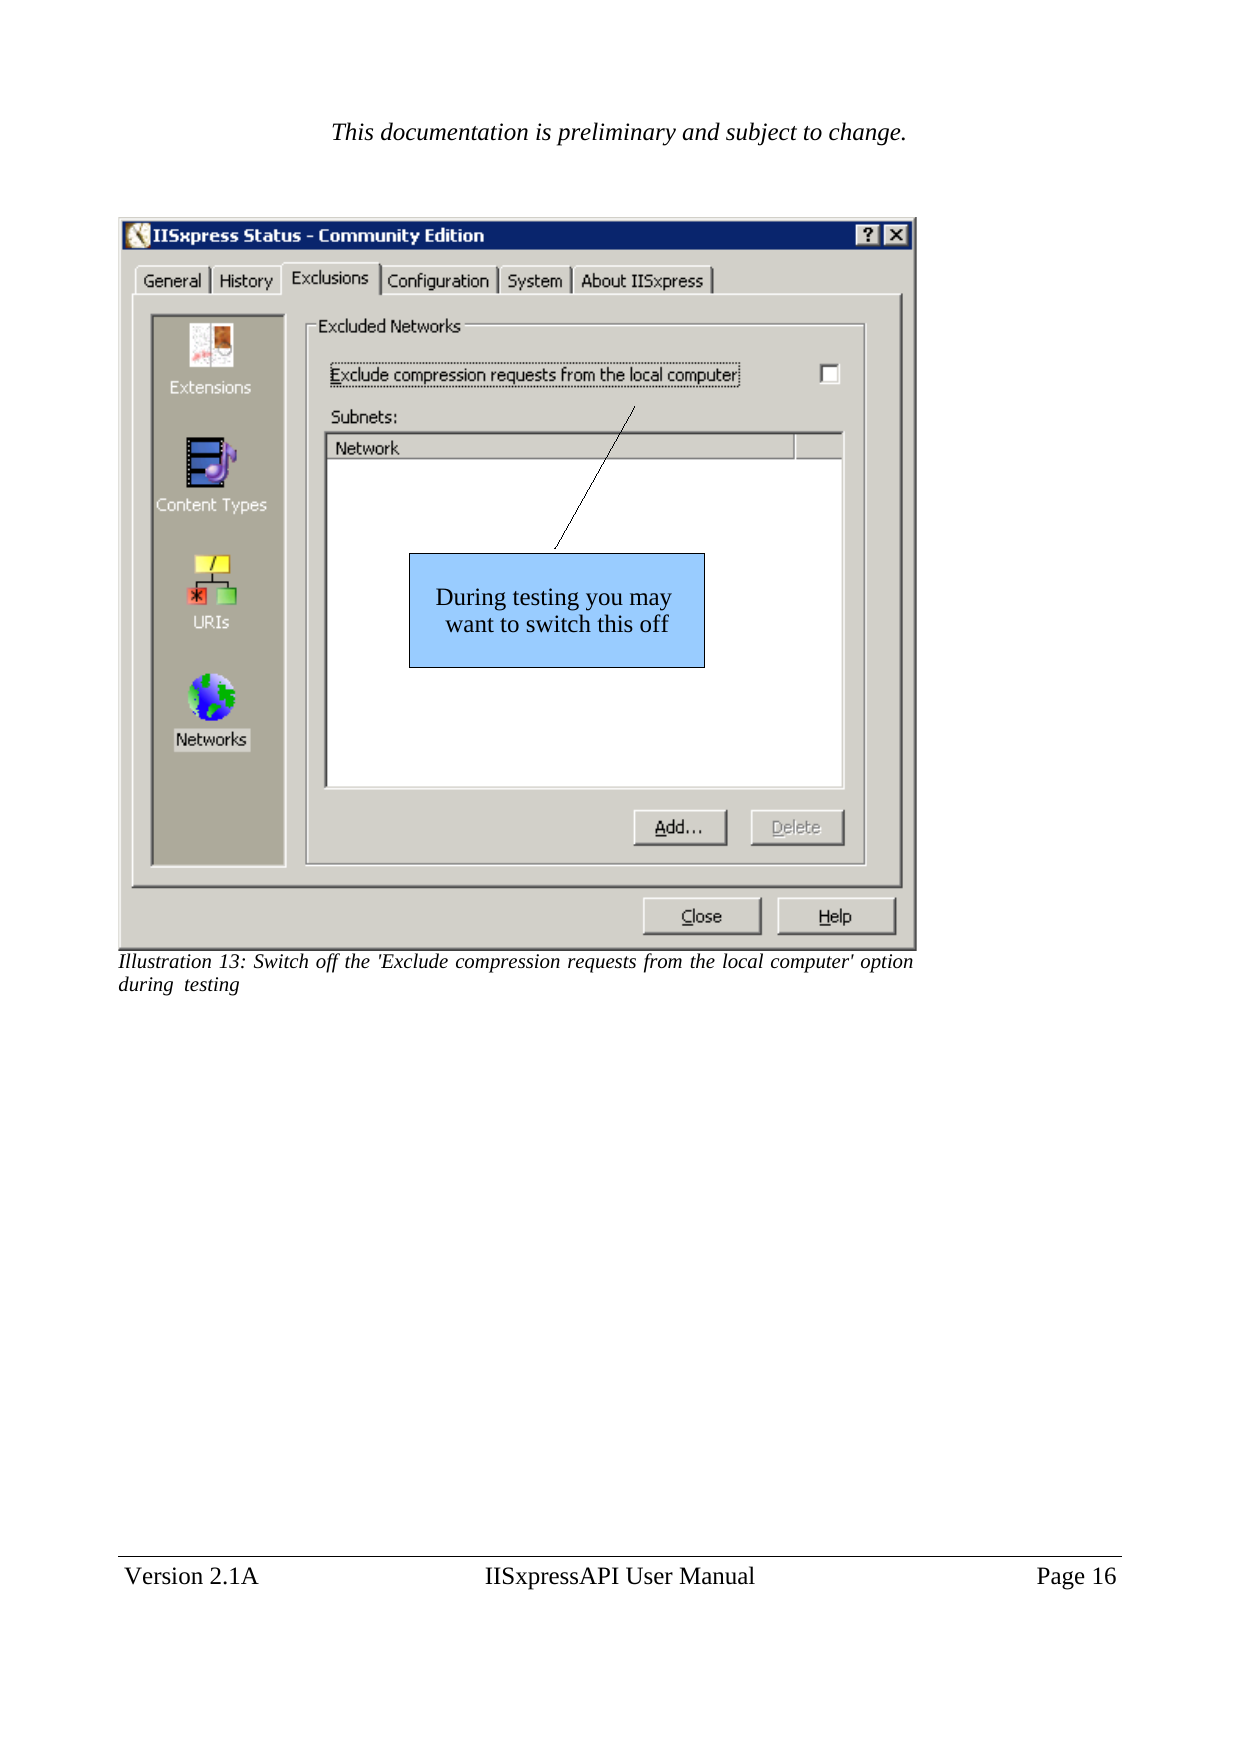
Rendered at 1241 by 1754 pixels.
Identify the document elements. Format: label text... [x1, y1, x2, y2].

text Illustration 13: Switch off the 'Exclude compression requests from the local computer' option during testing [118, 951, 917, 996]
picture [118, 217, 917, 951]
